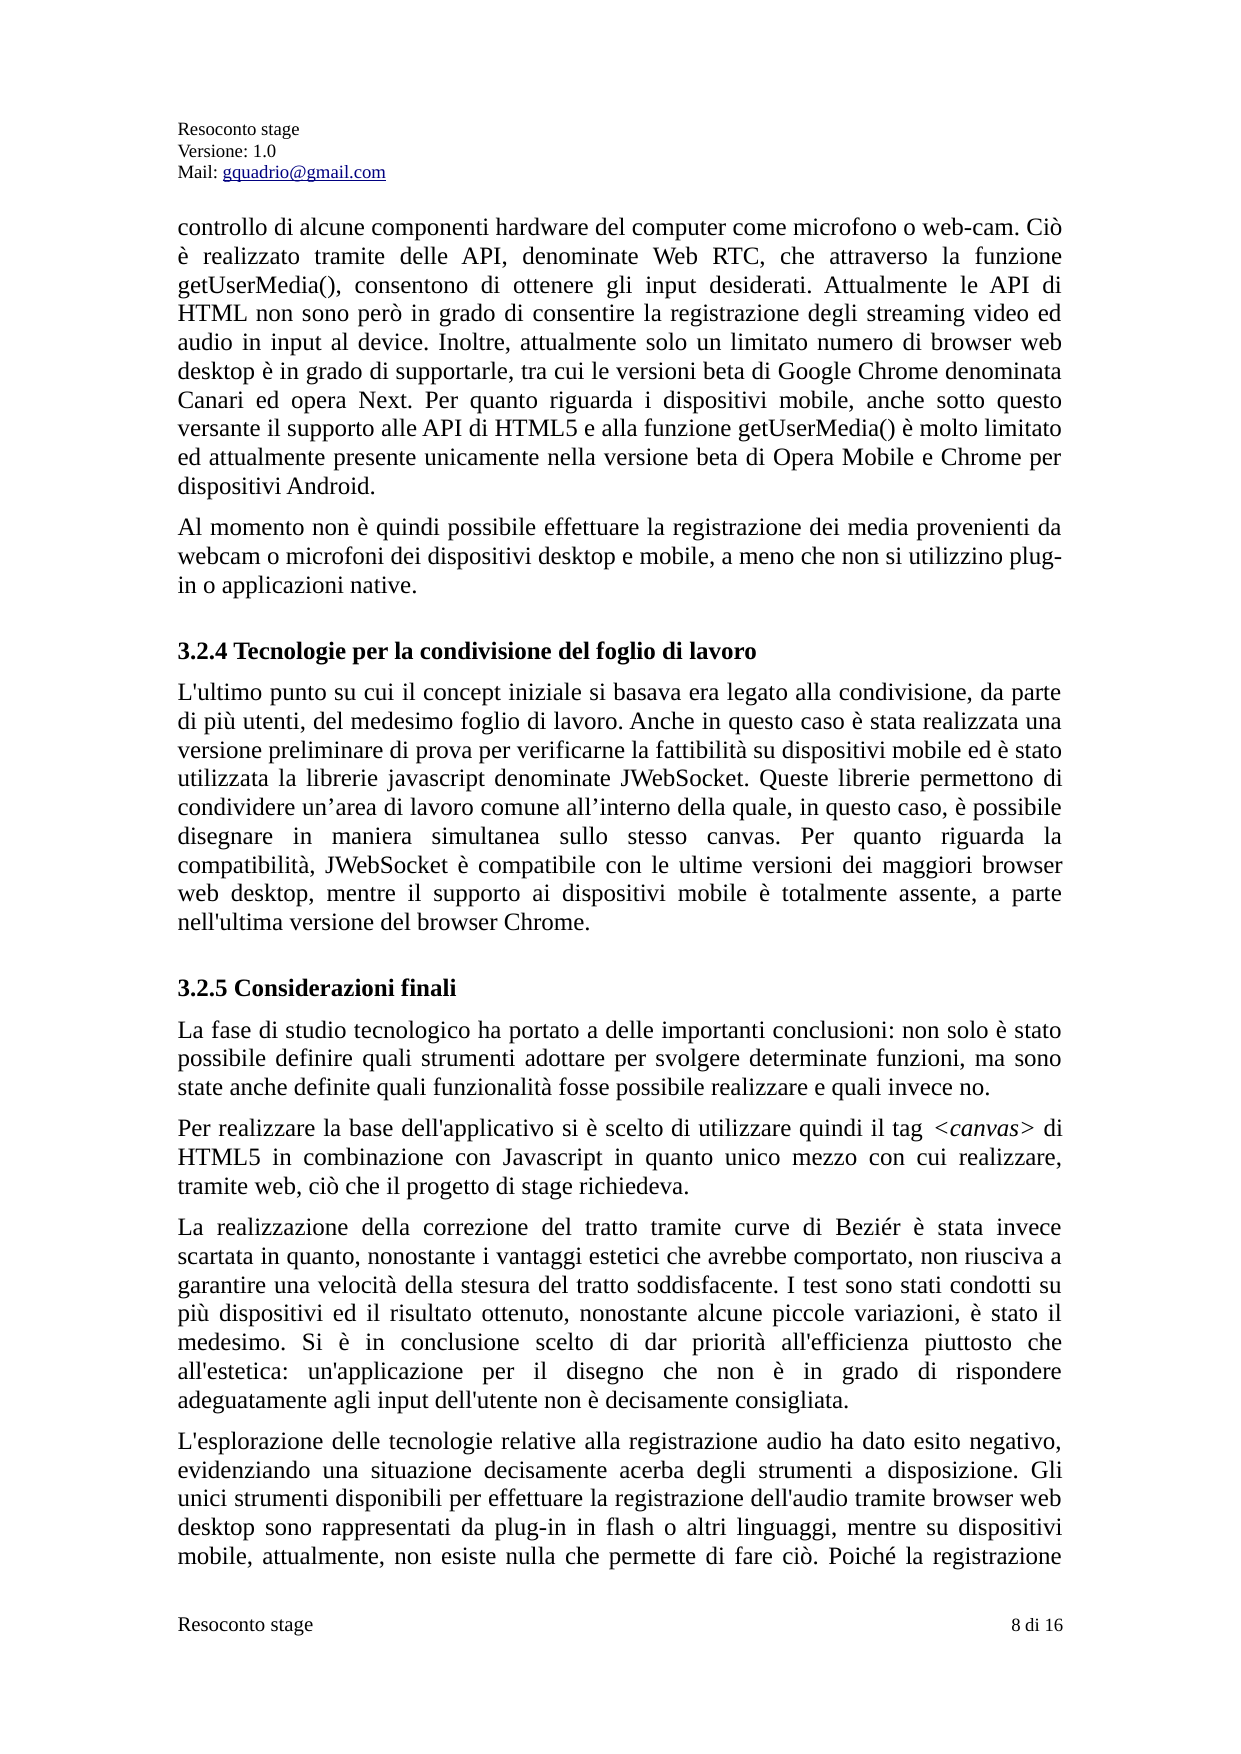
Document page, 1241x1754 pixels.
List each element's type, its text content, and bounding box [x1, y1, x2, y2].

text Per realizzare la base dell'applicativo si è scelto di utilizzare quindi il tag <canvas> di HTML5 in combinazione con Javascript in quanto unico mezzo con cui realizzare, tramite web, ciò che il progetto di stage richiedeva. [177, 1113, 1063, 1200]
text La fase di studio tecnologico ha portato a delle importanti conclusioni: non solo è stato possibile definire quali strumenti adottare per svolgere determinate funzioni, ma sono state anche definite quali funzionalità fosse possibile realizzare e quali invece no. [177, 1015, 1063, 1101]
text Al momento non è quindi possibile effettuare la registrazione dei media provenienti da webcam o microfoni dei dispositivi desktop e mobile, a meno che non si utilizzino plug-in o applicazioni native. [177, 512, 1063, 598]
subtitle 3.2.4 Tecnologie per la condivisione del foglio di lavoro [177, 636, 1063, 665]
text La realizzazione della correzione del tratto tramite curve di Beziér è stata invece scartata in quanto, nonostante i vantaggi estetici che avrebbe comportato, non riusciva a garantire una velocità della stesura del tratto soddisfacente. I test sono stati condotti su più dispositivi ed il risultato ottenuto, nonostante alcune piccole variazioni, è stato il medesimo. Si è in conclusione scelto di dar priorità all'efficienza piuttosto che all'estetica: un'applicazione per il disegno che non è in grado di rispondere adeguatamente agli input dell'utente non è decisamente consigliata. [177, 1212, 1063, 1413]
text controllo di alcune componenti hardware del computer come microfono o web-cam. Ciò è realizzato tramite delle API, denominate Web RTC, che attraverso la funzione getUserMedia(), consentono di ottenere gli input desiderati. Attualmente le API di HTML non sono però in grado di consentire la registrazione degli streaming video ed audio in input al device. Inoltre, attualmente solo un limitato numero di browser web desktop è in grado di supportarle, tra cui le versioni beta di Google Chrome denominata Canari ed opera Next. Per quanto riguarda i dispositivi mobile, anche sotto questo versante il supporto alle API di HTML5 e alla funzione getUserMedia() è molto limitato ed attualmente presente unicamente nella versione beta di Opera Mobile e Chrome per dispositivi Android. [177, 212, 1063, 500]
text L'esplorazione delle tecnologie relative alla registrazione audio ha dato esito negativo, evidenziando una situazione decisamente acerba degli strumenti a disposizione. Gli unici strumenti disponibili per effettuare la registrazione dell'audio tramite browser web desktop sono rappresentati da plug-in in flash o altri linguaggi, mentre su dispositivi mobile, attualmente, non esiste nulla che permette di fare ciò. Poiché la registrazione [177, 1426, 1063, 1570]
subtitle 3.2.5 Considerazioni finali [177, 973, 1063, 1002]
text L'ultimo punto su cui il concept iniziale si basava era legato alla condivisione, da parte di più utenti, del medesimo foglio di lavoro. Anche in questo caso è stata realizzata una versione preliminare di prova per verificarne la fattibilità su dispositivi mobile ed è stato utilizzata la librerie javascript denominate JWebSocket. Queste librerie permettono di condividere un’area di lavoro comune all’interno della quale, in questo caso, è possibile disegnare in maniera simultanea sullo stesso canvas. Per quanto riguarda la compatibilità, JWebSocket è compatibile con le ultime versioni dei maggiori browser web desktop, mentre il supporto ai dispositivi mobile è totalmente assente, a parte nell'ultima versione del browser Chrome. [177, 677, 1063, 936]
